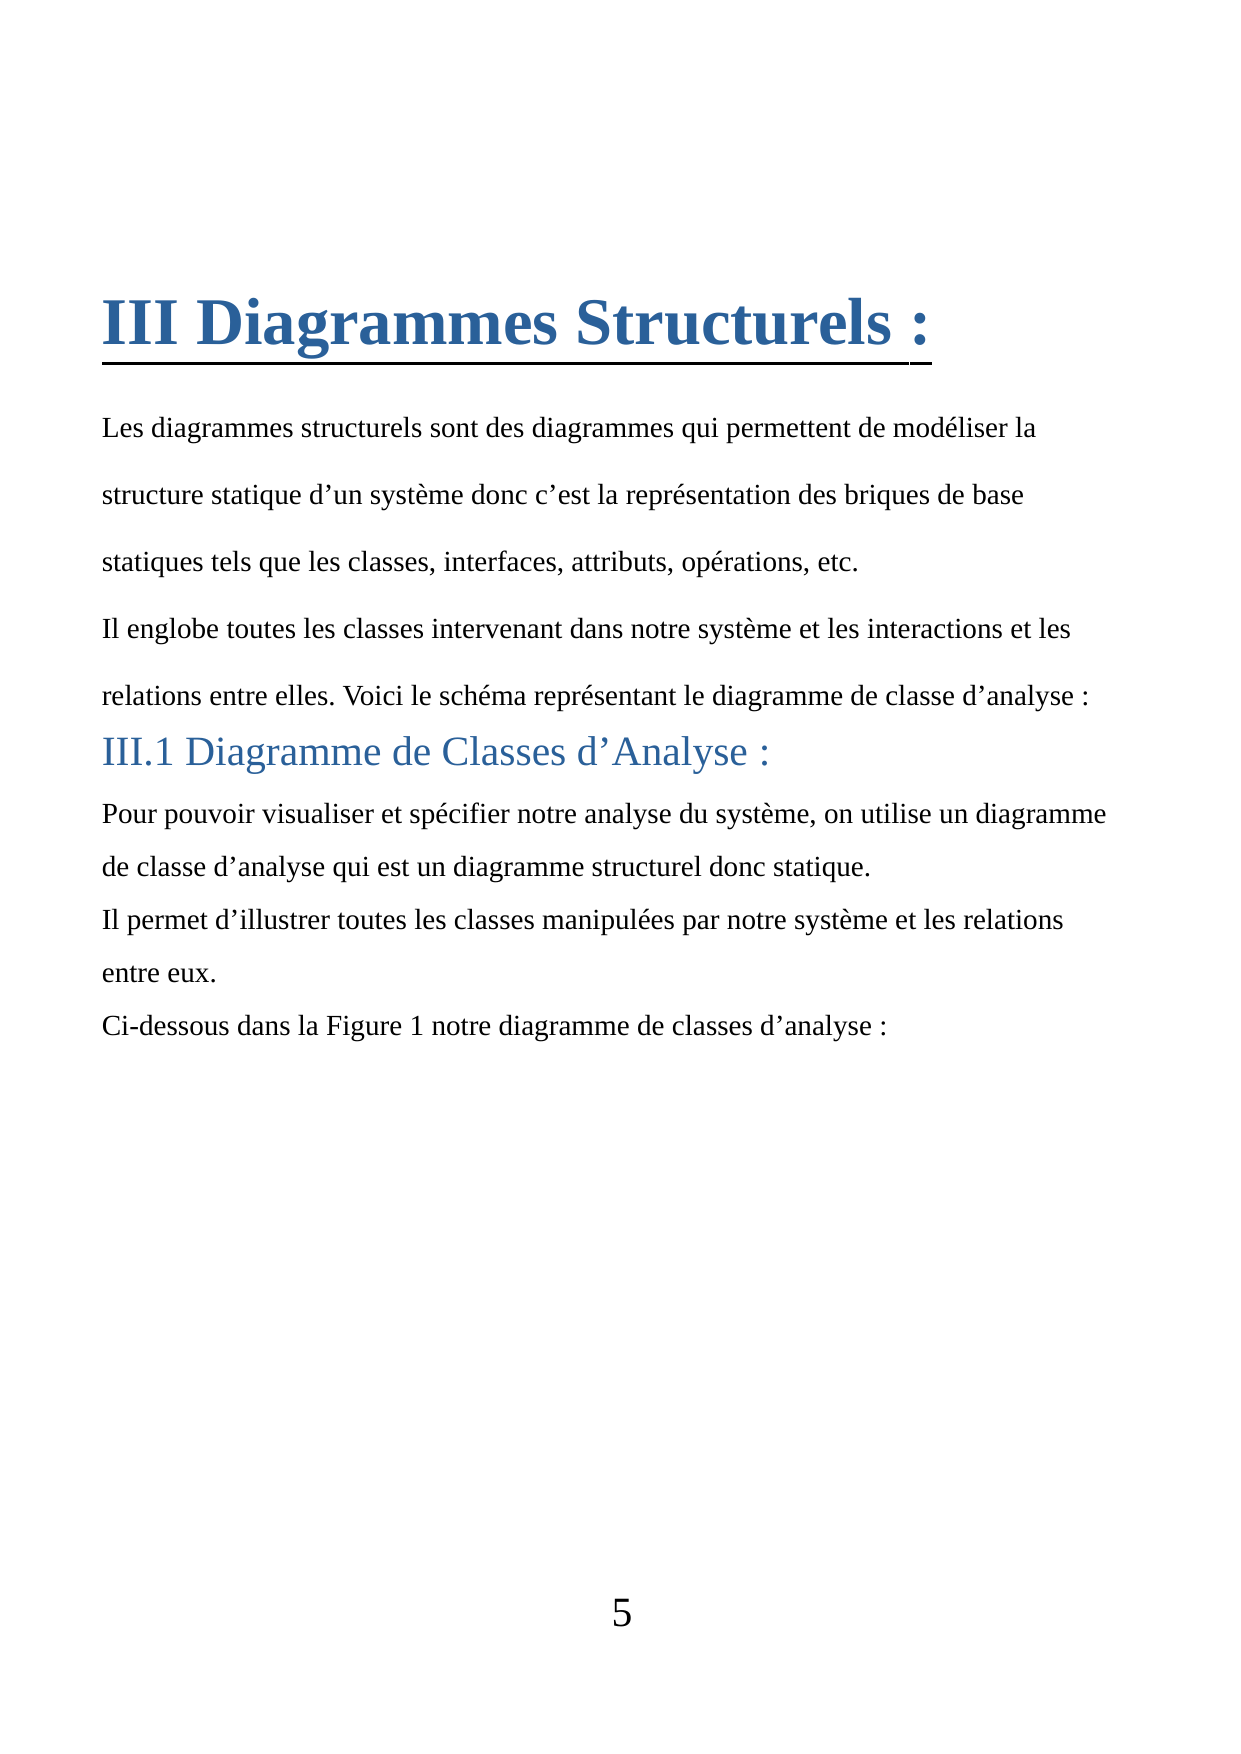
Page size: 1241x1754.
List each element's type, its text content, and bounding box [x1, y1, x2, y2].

text statiques tels que les classes, interfaces, attributs, opérations, etc. [102, 544, 1142, 578]
text Ci-dessous dans la Figure 1 notre diagramme de classes d’analyse : [102, 1008, 1142, 1042]
text structure statique d’un système donc c’est la représentation des briques de base [102, 477, 1142, 511]
text relations entre elles. Voici le schéma représentant le diagramme de classe d’analyse : [102, 678, 1142, 712]
text de classe d’analyse qui est un diagramme structurel donc statique. [102, 849, 1142, 883]
text Il englobe toutes les classes intervenant dans notre système et les interactions et les [102, 611, 1142, 645]
text entre eux. [102, 955, 1142, 989]
text III Diagrammes Structurels : [102, 282, 1142, 365]
text III.1 Diagramme de Classes d’Analyse : [102, 726, 1142, 774]
text Il permet d’illustrer toutes les classes manipulées par notre système et les relations [102, 902, 1142, 936]
text Les diagrammes structurels sont des diagrammes qui permettent de modéliser la [102, 411, 1142, 444]
text Pour pouvoir visualiser et spécifier notre analyse du système, on utilise un diagramme [102, 796, 1142, 829]
